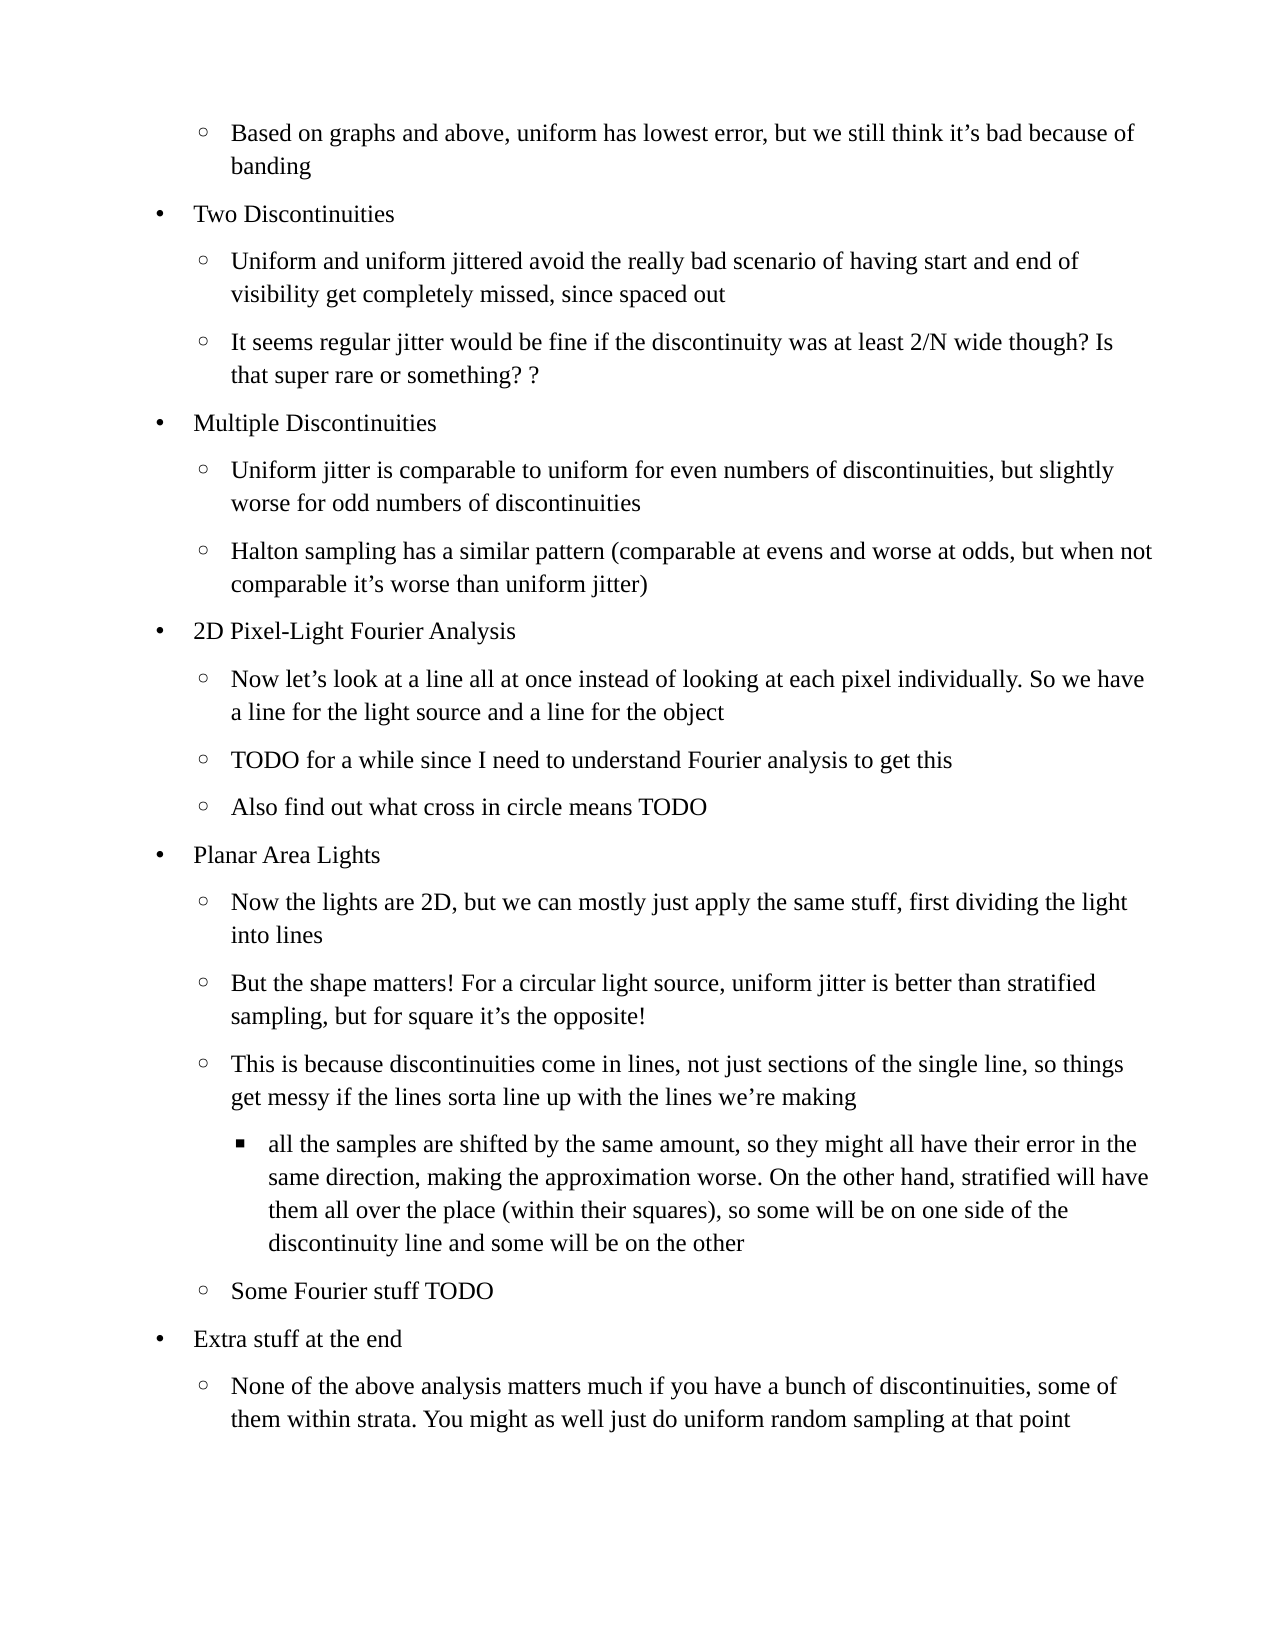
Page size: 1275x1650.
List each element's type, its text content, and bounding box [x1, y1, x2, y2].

list Two Discontinuities [156, 199, 1157, 227]
list Now let’s look at a line all at once instead of looking at each pixel individually. So we have a line for the light source and a line for the object [193, 664, 1157, 726]
list But the shape matters! For a circular light source, uniform jitter is better than stratified sampling, but for square it’s the opposite! [193, 968, 1157, 1030]
list This is because discontinuities come in lines, not just sections of the single line, so things get messy if the lines sorta line up with the lines we’re making [193, 1049, 1157, 1111]
list Extra stuff at the end [156, 1324, 1157, 1352]
list all the samples are shifted by the same amount, so they might all have their error in the same direction, making the approximation worse. On the other hand, stratified will have them all over the place (within their squares), so some will be on one side of the discontinuity line and some will be on the other [231, 1129, 1157, 1257]
list TODO for a while since I need to understand Fourier analysis to get this [193, 745, 1157, 773]
list Also find out what cross in circle means TODO [193, 792, 1157, 821]
list Multiple Discontinuities [156, 408, 1157, 436]
list Planar Area Lights [156, 840, 1157, 869]
list Uniform and uniform jittered avoid the really bad scenario of having start and end of visibility get completely missed, since spaced out [193, 246, 1157, 308]
list Based on graphs and above, uniform has lowest error, but we still think it’s bad because of banding [193, 118, 1157, 180]
list 2D Pixel-Light Fourier Analysis [156, 616, 1157, 645]
list Some Fourier stuff TODO [193, 1276, 1157, 1305]
list It seems regular jitter would be fine if the discontinuity was at least 2/N wide though? Is that super rare or something? ? [193, 327, 1157, 389]
list Halton sampling has a similar pattern (comparable at evens and worse at odds, but when not comparable it’s worse than uniform jitter) [193, 536, 1157, 598]
list None of the above analysis matters much if you have a bunch of discontinuities, some of them within strata. You might as well just do uniform random sampling at that point [193, 1371, 1157, 1433]
list Now the lights are 2D, but we can mostly just apply the same stuff, first dividing the light into lines [193, 887, 1157, 949]
list Uniform jitter is comparable to uniform for even numbers of discontinuities, but slightly worse for odd numbers of discontinuities [193, 455, 1157, 517]
